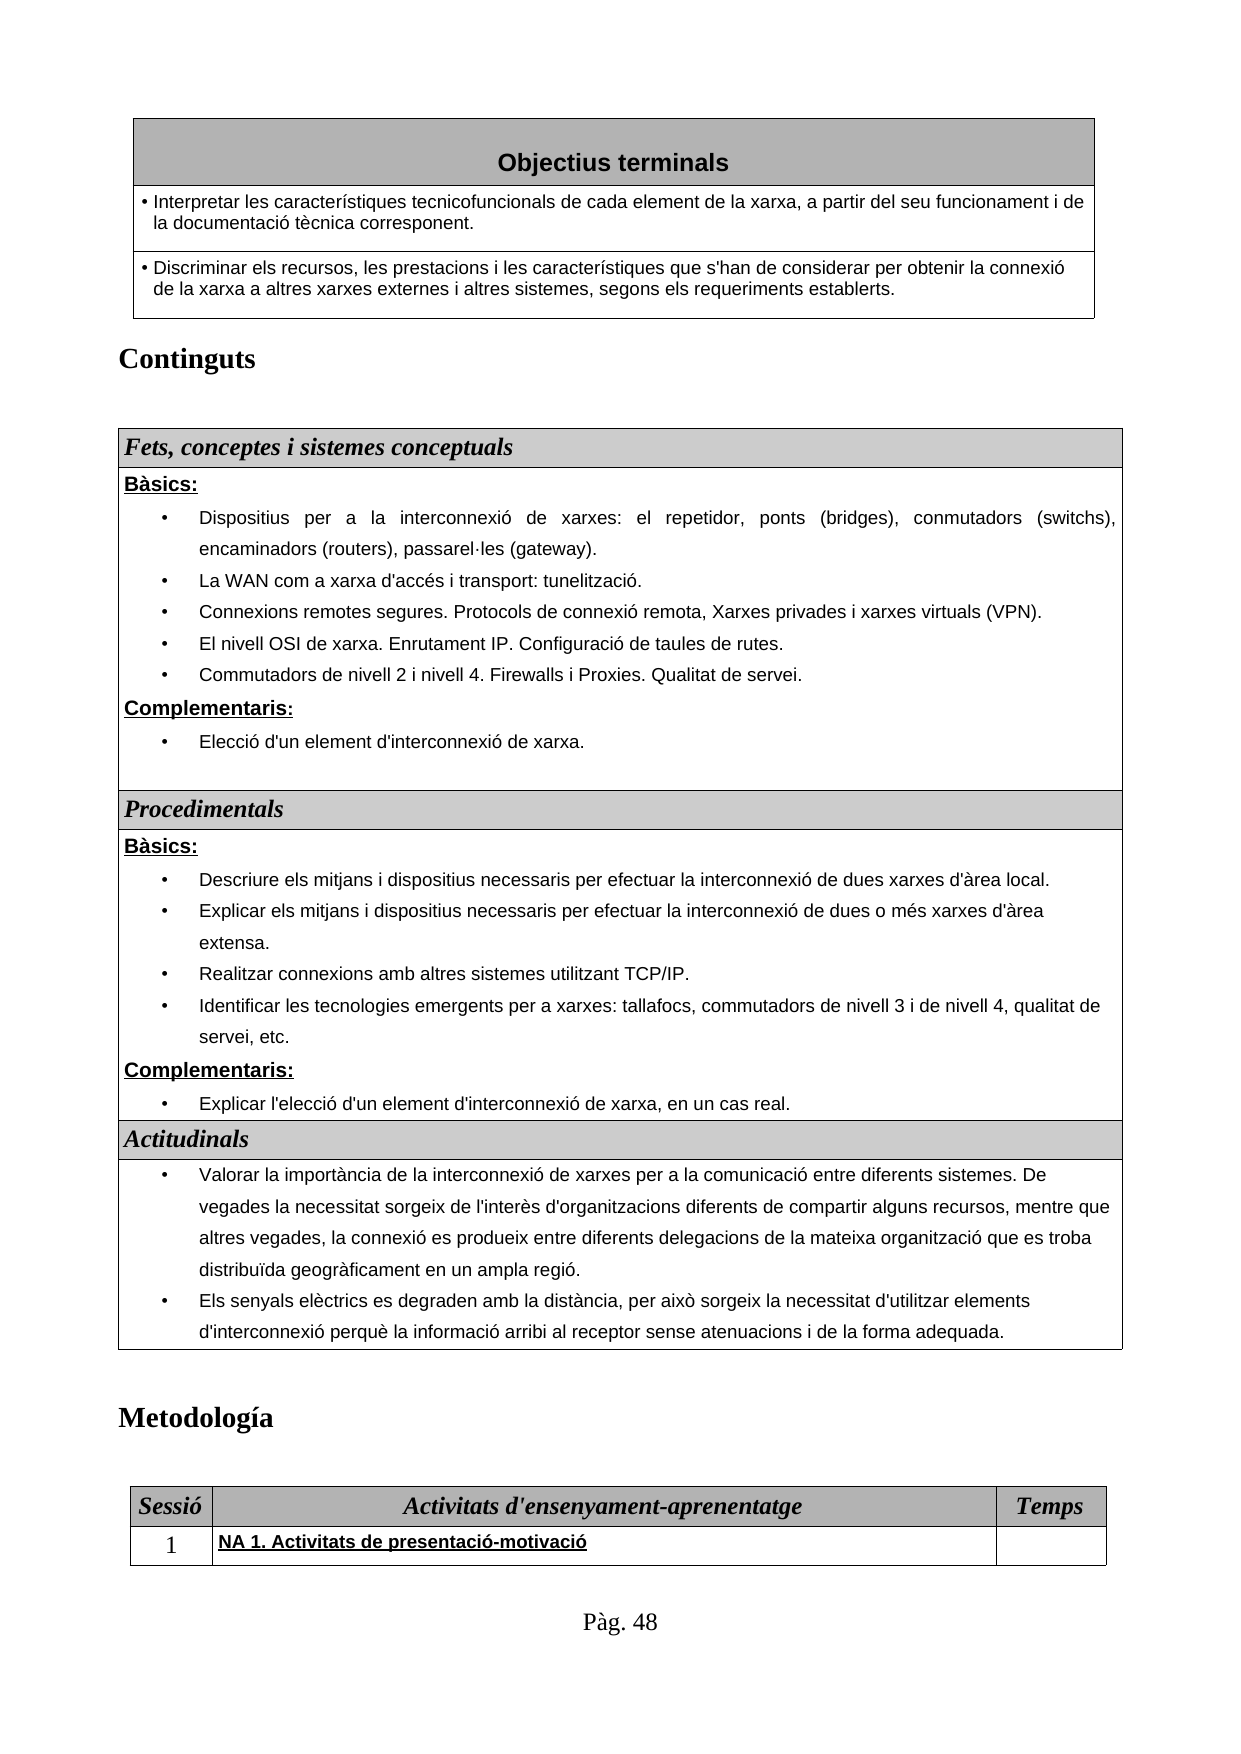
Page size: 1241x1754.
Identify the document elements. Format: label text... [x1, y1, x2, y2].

table_cell [997, 1527, 1106, 1565]
table_cell 1 [131, 1527, 212, 1565]
table_header Sessió [131, 1487, 212, 1526]
table_header Activitats d'ensenyament-aprenentatge [213, 1487, 996, 1526]
subtitle Continguts [118, 342, 1122, 375]
table_cell Actitudinals [119, 1121, 1122, 1159]
table_cell Procedimentals [119, 791, 1122, 829]
table_cell NA 1. Activitats de presentació-motivació [213, 1527, 996, 1565]
table_header Temps [997, 1487, 1106, 1526]
table_header Objectius terminals [134, 119, 1094, 185]
subtitle Metodología [118, 1401, 1122, 1433]
table_cell Discriminar els recursos, les prestacions i les característiques que s'han de considerar per obtenir la connexió de la xarxa a altres xarxes externes i altres sistemes, segons els requeriments establerts. [134, 252, 1094, 317]
table_cell Interpretar les característiques tecnicofuncionals de cada element de la xarxa, a partir del seu funcionament i de la documentació tècnica corresponent. [134, 186, 1094, 251]
table_cell Bàsics: Dispositius per a la interconnexió de xarxes: el repetidor, ponts (bridges), conmutadors (switchs), encaminadors (routers), passarel·les (gateway). La WAN com a xarxa d'accés i transport: tunelització. Connexions remotes segures. Protocols de connexió remota, Xarxes privades i xarxes virtuals (VPN). El nivell OSI de xarxa. Enrutament IP. Configuració de taules de rutes. Commutadors de nivell 2 i nivell 4. Firewalls i Proxies. Qualitat de servei. Complementaris: Elecció d'un element d'interconnexió de xarxa. [119, 468, 1122, 789]
table_cell Valorar la importància de la interconnexió de xarxes per a la comunicació entre diferents sistemes. De vegades la necessitat sorgeix de l'interès d'organitzacions diferents de compartir alguns recursos, mentre que altres vegades, la connexió es produeix entre diferents delegacions de la mateixa organització que es troba distribuïda geogràficament en un ampla regió. Els senyals elèctrics es degraden amb la distància, per això sorgeix la necessitat d'utilitzar elements d'interconnexió perquè la informació arribi al receptor sense atenuacions i de la forma adequada. [119, 1160, 1122, 1348]
table_header Fets, conceptes i sistemes conceptuals [119, 429, 1122, 467]
table_cell Bàsics: Descriure els mitjans i dispositius necessaris per efectuar la interconnexió de dues xarxes d'àrea local. Explicar els mitjans i dispositius necessaris per efectuar la interconnexió de dues o més xarxes d'àrea extensa. Realitzar connexions amb altres sistemes utilitzant TCP/IP. Identificar les tecnologies emergents per a xarxes: tallafocs, commutadors de nivell 3 i de nivell 4, qualitat de servei, etc. Complementaris: Explicar l'elecció d'un element d'interconnexió de xarxa, en un cas real. [119, 830, 1122, 1120]
